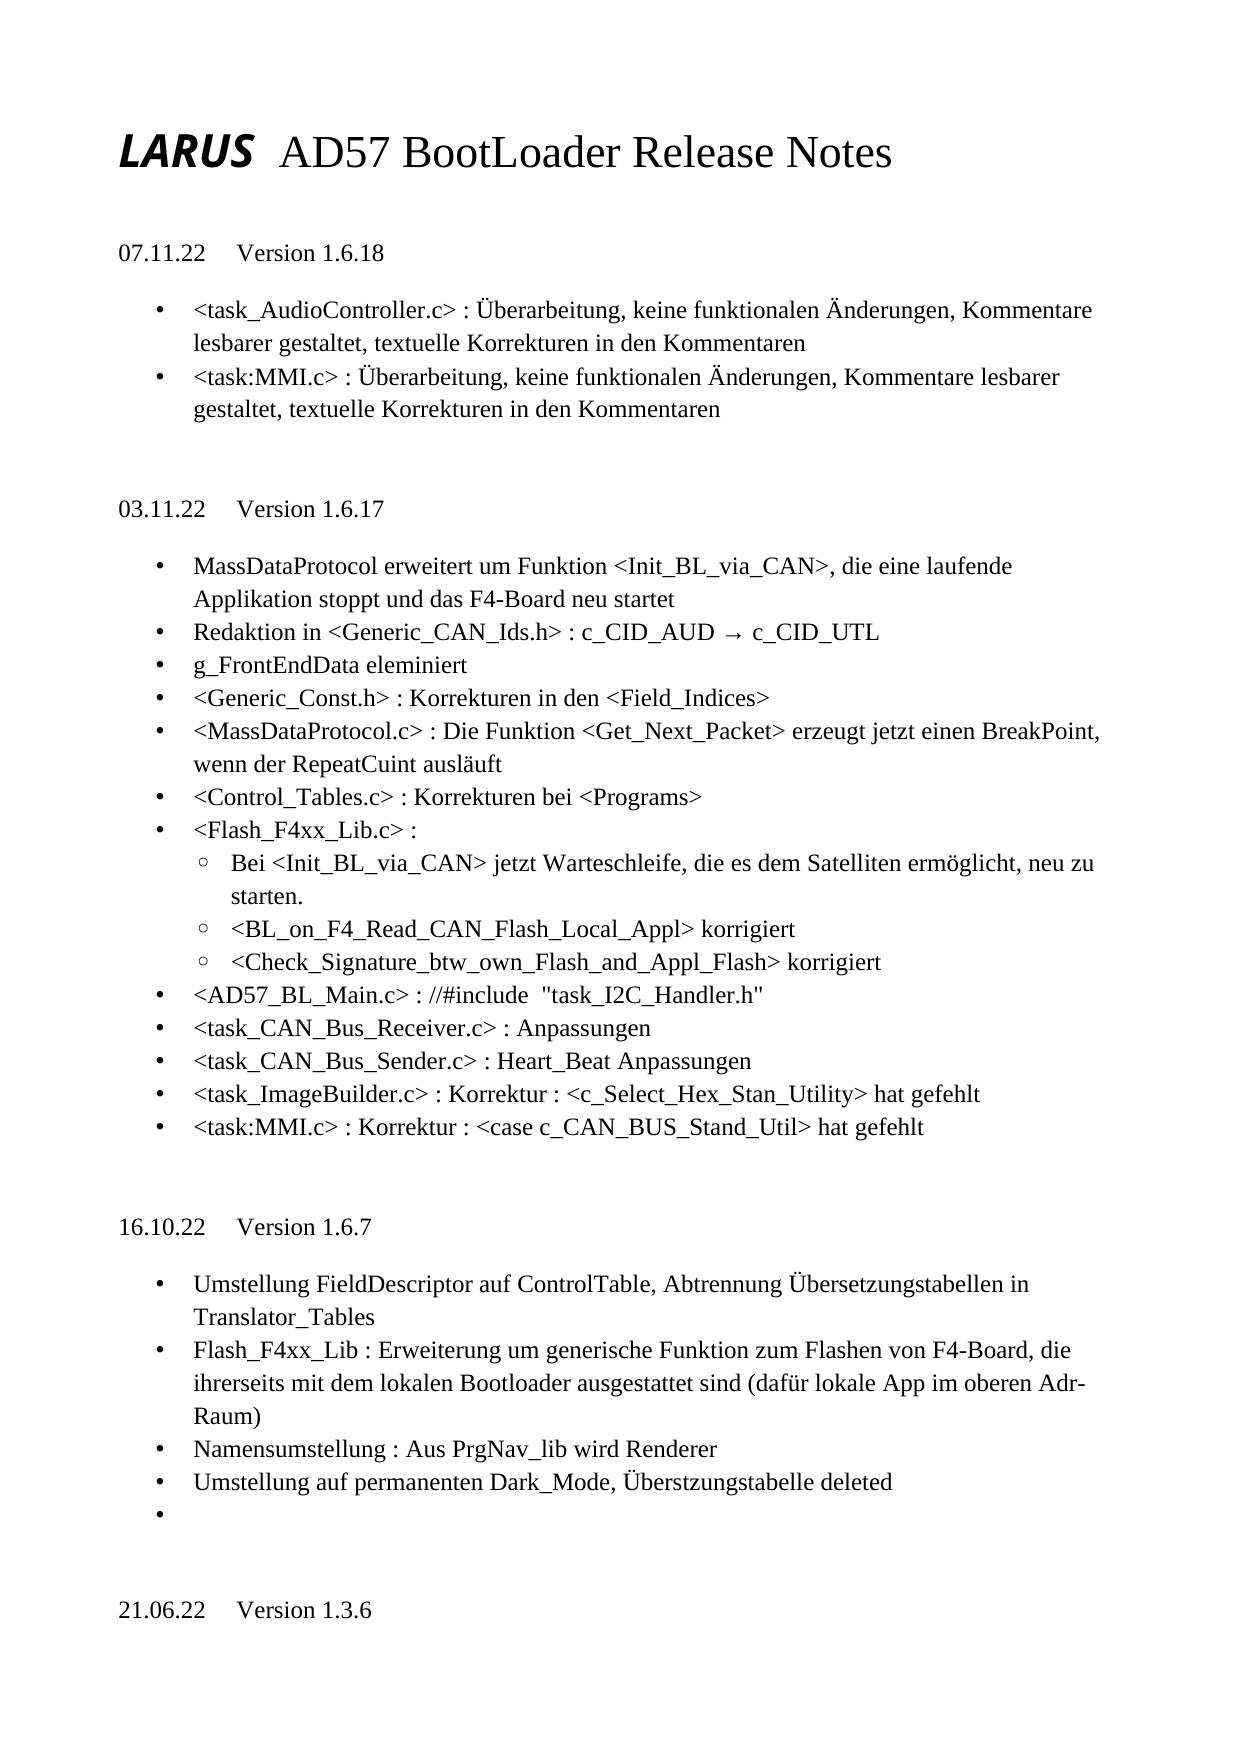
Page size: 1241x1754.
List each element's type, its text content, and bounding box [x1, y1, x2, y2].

list <task:MMI.c> : Korrektur : <case c_CAN_BUS_Stand_Util> hat gefehlt [156, 1112, 1122, 1141]
list <BL_on_F4_Read_CAN_Flash_Local_Appl> korrigiert [193, 914, 1122, 943]
list <Generic_Const.h> : Korrekturen in den <Field_Indices> [156, 683, 1122, 712]
list <Control_Tables.c> : Korrekturen bei <Programs> [156, 782, 1122, 811]
list g_FrontEndData eleminiert [156, 650, 1122, 679]
list <task:MMI.c> : Überarbeitung, keine funktionalen Änderungen, Kommentare lesbarer gestaltet, textuelle Korrekturen in den Kommentaren [156, 362, 1122, 423]
list <MassDataProtocol.c> : Die Funktion <Get_Next_Packet> erzeugt jetzt einen BreakPoint, wenn der RepeatCuint ausläuft [156, 716, 1122, 778]
list Flash_F4xx_Lib : Erweiterung um generische Funktion zum Flashen von F4-Board, die ihrerseits mit dem lokalen Bootloader ausgestattet sind (dafür lokale App im oberen Adr-Raum) [156, 1335, 1122, 1430]
list <Check_Signature_btw_own_Flash_and_Appl_Flash> korrigiert [193, 947, 1122, 976]
list Redaktion in <Generic_CAN_Ids.h> : c_CID_AUD → c_CID_UTL [156, 617, 1122, 646]
text 21.06.22 Version 1.3.6 [118, 1595, 1122, 1624]
list <AD57_BL_Main.c> : //#include "task_I2C_Handler.h" [156, 980, 1122, 1009]
text 16.10.22 Version 1.6.7 [118, 1212, 1122, 1240]
list Bei <Init_BL_via_CAN> jetzt Warteschleife, die es dem Satelliten ermöglicht, neu zu starten. [193, 848, 1122, 910]
list <task_CAN_Bus_Receiver.c> : Anpassungen [156, 1013, 1122, 1042]
list Namensumstellung : Aus PrgNav_lib wird Renderer [156, 1434, 1122, 1463]
list Umstellung auf permanenten Dark_Mode, Überstzungstabelle deleted [156, 1467, 1122, 1496]
list Umstellung FieldDescriptor auf ControlTable, Abtrennung Übersetzungstabellen in Translator_Tables [156, 1269, 1122, 1331]
list <task_AudioController.c> : Überarbeitung, keine funktionalen Änderungen, Kommentare lesbarer gestaltet, textuelle Korrekturen in den Kommentaren [156, 296, 1122, 357]
text LARUS AD57 BootLoader Release Notes [118, 118, 1122, 181]
list <task_ImageBuilder.c> : Korrektur : <c_Select_Hex_Stan_Utility> hat gefehlt [156, 1079, 1122, 1108]
list <task_CAN_Bus_Sender.c> : Heart_Beat Anpassungen [156, 1046, 1122, 1075]
text 07.11.22 Version 1.6.18 [118, 238, 1122, 267]
list <Flash_F4xx_Lib.c> : [156, 815, 1122, 844]
list MassDataProtocol erweitert um Funktion <Init_BL_via_CAN>, die eine laufende Applikation stoppt und das F4-Board neu startet [156, 551, 1122, 613]
text 03.11.22 Version 1.6.17 [118, 494, 1122, 522]
